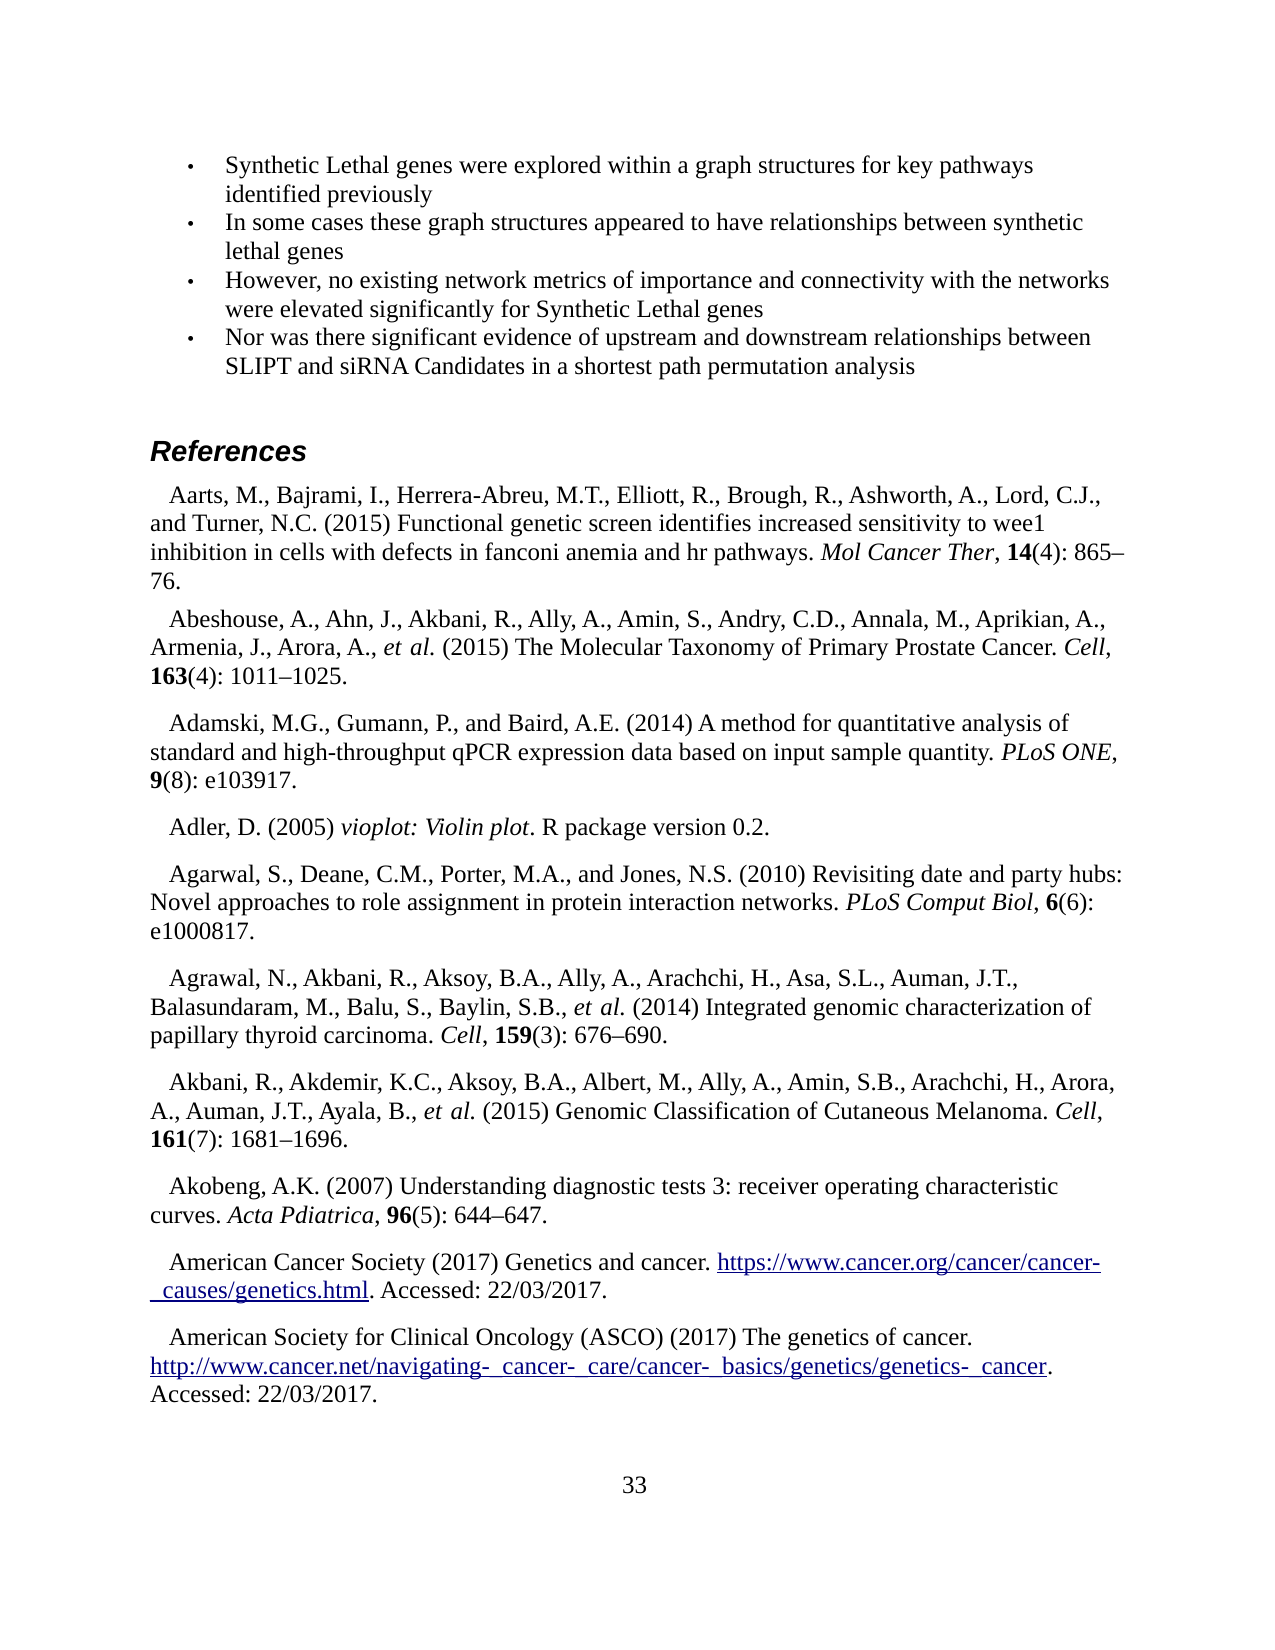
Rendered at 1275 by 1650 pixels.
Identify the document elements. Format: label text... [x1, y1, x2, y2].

list Nor was there significant evidence of upstream and downstream relationships between SLIPT and siRNA Candidates in a shortest path permutation analysis [187, 322, 1125, 380]
list Synthetic Lethal genes were explored within a graph structures for key pathways identified previously [187, 150, 1125, 207]
list However, no existing network metrics of importance and connectivity with the networks were elevated significantly for Synthetic Lethal genes [187, 265, 1125, 322]
text Akobeng, A.K. (2007) Understanding diagnostic tests 3: receiver operating characteristic curves. Acta Pdiatrica, 96(5): 644–647. [150, 1171, 1125, 1229]
text Aarts, M., Bajrami, I., Herrera-Abreu, M.T., Elliott, R., Brough, R., Ashworth, A., Lord, C.J., and Turner, N.C. (2015) Functional genetic screen identifies increased sensitivity to wee1 inhibition in cells with defects in fanconi anemia and hr pathways. Mol Cancer Ther, 14(4): 865–76. [150, 480, 1125, 595]
text Adler, D. (2005) vioplot: Violin plot. R package version 0.2. [150, 812, 1125, 841]
subtitle References [150, 434, 1125, 467]
list In some cases these graph structures appeared to have relationships between synthetic lethal genes [187, 207, 1125, 265]
text Agarwal, S., Deane, C.M., Porter, M.A., and Jones, N.S. (2010) Revisiting date and party hubs: Novel approaches to role assignment in protein interaction networks. PLoS Comput Biol, 6(6): e1000817. [150, 859, 1125, 945]
text American Cancer Society (2017) Genetics and cancer. https://www.cancer.org/cancer/cancer-_causes/genetics.html. Accessed: 22/03/2017. [150, 1247, 1125, 1304]
text American Society for Clinical Oncology (ASCO) (2017) The genetics of cancer. http://www.cancer.net/navigating-_cancer-_care/cancer-_basics/genetics/genetics-_cancer. Accessed: 22/03/2017. [150, 1322, 1125, 1408]
text Agrawal, N., Akbani, R., Aksoy, B.A., Ally, A., Arachchi, H., Asa, S.L., Auman, J.T., Balasundaram, M., Balu, S., Baylin, S.B., et al. (2014) Integrated genomic characterization of papillary thyroid carcinoma. Cell, 159(3): 676–690. [150, 963, 1125, 1049]
text Akbani, R., Akdemir, K.C., Aksoy, B.A., Albert, M., Ally, A., Amin, S.B., Arachchi, H., Arora, A., Auman, J.T., Ayala, B., et al. (2015) Genomic Classification of Cutaneous Melanoma. Cell, 161(7): 1681–1696. [150, 1067, 1125, 1153]
text Adamski, M.G., Gumann, P., and Baird, A.E. (2014) A method for quantitative analysis of standard and high-throughput qPCR expression data based on input sample quantity. PLoS ONE, 9(8): e103917. [150, 708, 1125, 794]
text Abeshouse, A., Ahn, J., Akbani, R., Ally, A., Amin, S., Andry, C.D., Annala, M., Aprikian, A., Armenia, J., Arora, A., et al. (2015) The Molecular Taxonomy of Primary Prostate Cancer. Cell, 163(4): 1011–1025. [150, 604, 1125, 690]
